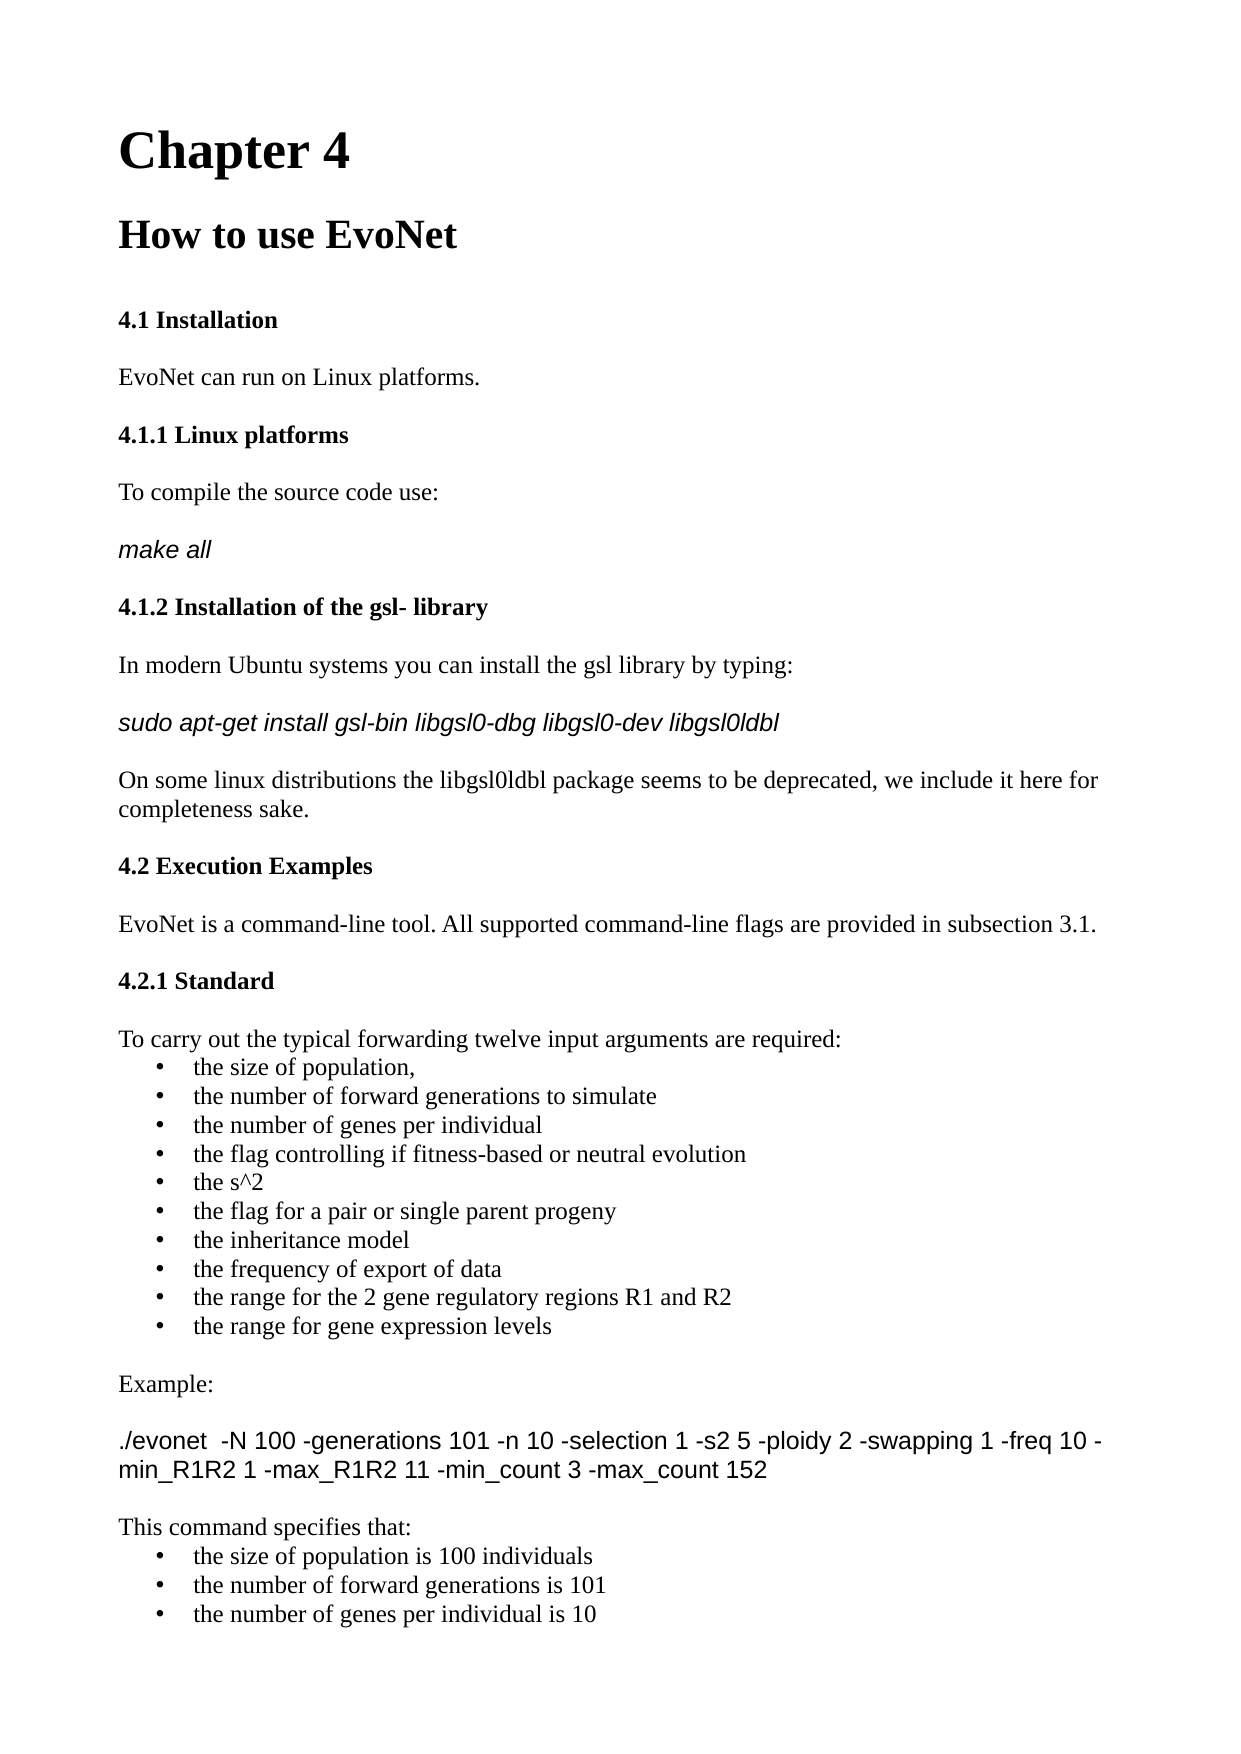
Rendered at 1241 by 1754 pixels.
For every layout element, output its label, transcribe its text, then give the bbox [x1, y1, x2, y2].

text make all [118, 535, 1122, 564]
list the frequency of export of data [156, 1254, 1122, 1282]
list the inheritance model [156, 1225, 1122, 1254]
list the s^2 [156, 1167, 1122, 1196]
text To carry out the typical forwarding twelve input arguments are required: [118, 1024, 1122, 1052]
list the range for gene expression levels [156, 1311, 1122, 1340]
text Chapter 4 [118, 118, 1122, 180]
list the flag for a pair or single parent progeny [156, 1196, 1122, 1225]
text To compile the source code use: [118, 477, 1122, 506]
list the range for the 2 gene regulatory regions R1 and R2 [156, 1282, 1122, 1311]
text In modern Ubuntu systems you can install the gsl library by typing: [118, 650, 1122, 679]
text 4.2.1 Standard [118, 966, 1122, 995]
text 4.1.1 Linux platforms [118, 420, 1122, 449]
list the size of population is 100 individuals [156, 1541, 1122, 1570]
text 4.1 Installation [118, 305, 1122, 334]
list the number of forward generations to simulate [156, 1081, 1122, 1110]
text 4.2 Execution Examples [118, 851, 1122, 880]
text This command specifies that: [118, 1512, 1122, 1541]
text How to use EvoNet [118, 209, 1122, 257]
list the number of genes per individual is 10 [156, 1599, 1122, 1627]
text EvoNet can run on Linux platforms. [118, 362, 1122, 391]
text ./evonet -N 100 -generations 101 -n 10 -selection 1 -s2 5 -ploidy 2 -swapping 1 -freq 10 -min_R1R2 1 -max_R1R2 11 -min_count 3 -max_count 152 [118, 1426, 1122, 1484]
list the size of population, [156, 1052, 1122, 1081]
list the number of genes per individual [156, 1110, 1122, 1139]
text On some linux distributions the libgsl0ldbl package seems to be deprecated, we include it here for completeness sake. [118, 765, 1122, 822]
text EvoNet is a command-line tool. All supported command-line flags are provided in subsection 3.1. [118, 909, 1122, 937]
text sudo apt-get install gsl-bin libgsl0-dbg libgsl0-dev libgsl0ldbl [118, 707, 1122, 736]
list the flag controlling if fitness-based or neutral evolution [156, 1139, 1122, 1167]
text 4.1.2 Installation of the gsl- library [118, 592, 1122, 621]
list the number of forward generations is 101 [156, 1570, 1122, 1599]
text Example: [118, 1369, 1122, 1397]
